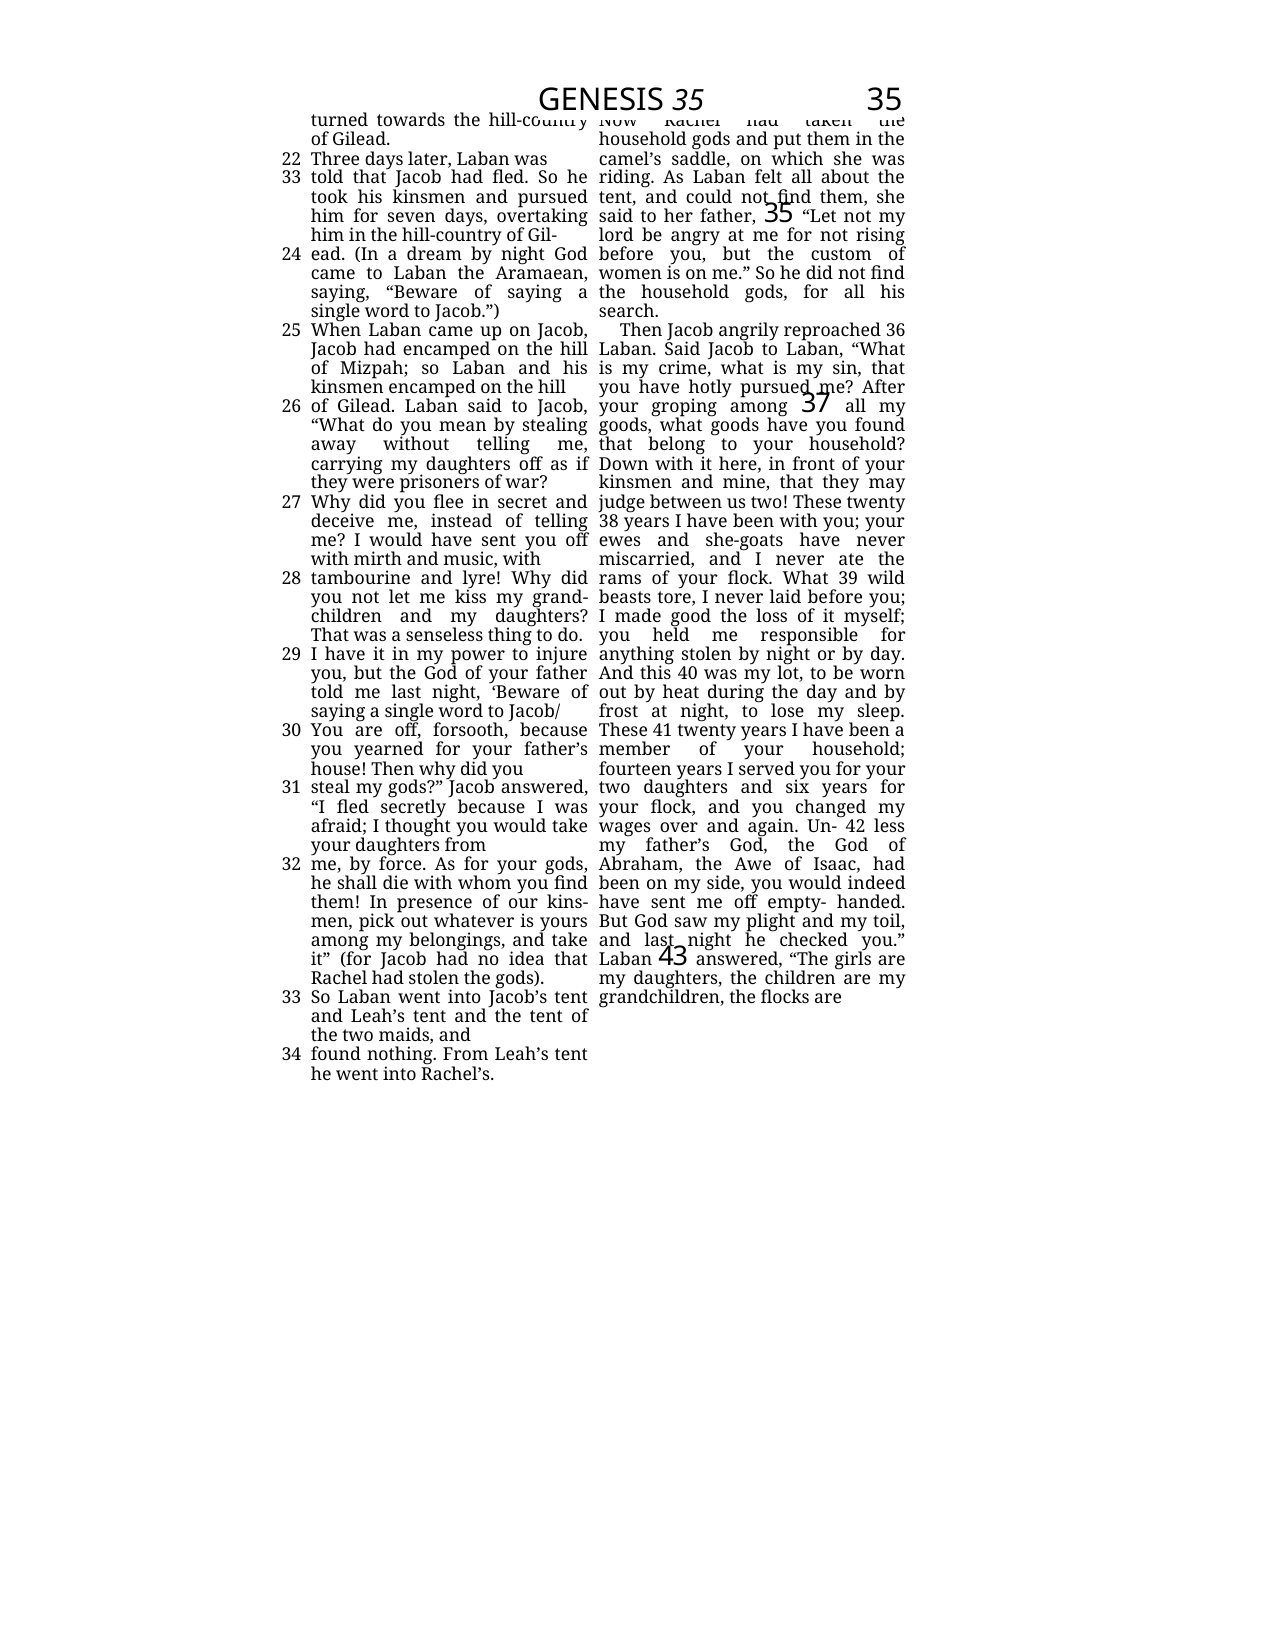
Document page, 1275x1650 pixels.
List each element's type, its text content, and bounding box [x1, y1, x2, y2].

list found nothing. From Leah’s tent he went into Rachel’s. [281, 1046, 588, 1084]
list So Laban went into Jacob’s tent and Leah’s tent and the tent of the two maids, and [281, 988, 588, 1046]
text turned towards the hill-country of Gilead. [311, 112, 588, 150]
list tambourine and lyre! Why did you not let me kiss my grand­children and my daughters? That was a senseless thing to do. [281, 569, 588, 645]
list Three days later, Laban was [281, 150, 588, 169]
list When Laban came up on Jacob, Jacob had encamped on the hill of Mizpah; so Laban and his kinsmen encamped on the hill [281, 321, 588, 397]
list of Gilead. Laban said to Jacob, “What do you mean by stealing away without telling me, carrying my daughters off as if they were prisoners of war? [281, 397, 588, 493]
list me, by force. As for your gods, he shall die with whom you find them! In presence of our kins­men, pick out whatever is yours among my belongings, and take it” (for Jacob had no idea that Rachel had stolen the gods). [281, 855, 588, 988]
list told that Jacob had fled. So he took his kinsmen and pursued him for seven days, overtaking him in the hill-country of Gil- [281, 169, 588, 245]
list You are off, forsooth, because you yearned for your father’s house! Then why did you [281, 722, 588, 779]
list ead. (In a dream by night God came to Laban the Ara­maean, saying, “Beware of saying a single word to Jacob.”) [281, 245, 588, 321]
list steal my gods?” Jacob an­swered, “I fled secretly because I was afraid; I thought you would take your daughters from [281, 779, 588, 855]
text Then Jacob angrily reproached 36 Laban. Said Jacob to Laban, “What is my crime, what is my sin, that you have hotly pursued me? After your groping among 37 all my goods, what goods have you found that belong to your household? Down with it here, in front of your kinsmen and mine, that they may judge be­tween us two! These twenty 38 years I have been with you; your ewes and she-goats have never miscarried, and I never ate the rams of your flock. What 39 wild beasts tore, I never laid be­fore you; I made good the loss of it myself; you held me re­sponsible for anything stolen by night or by day. And this 40 was my lot, to be worn out by heat during the day and by frost at night, to lose my sleep. These 41 twenty years I have been a member of your household; fourteen years I served you for your two daughters and six years for your flock, and you changed my wages over and again. Un- 42 less my father’s God, the God of Abraham, the Awe of Isaac, had been on my side, you would in­deed have sent me off empty- handed. But God saw my plight and my toil, and last night he checked you.” Laban 43 answered, “The girls are my daughters, the children are my grandchildren, the flocks are [599, 321, 906, 1007]
list Why did you flee in secret and deceive me, instead of telling me? I would have sent you off with mirth and music, with [281, 493, 588, 569]
list I have it in my power to injure you, but the God of your father told me last night, ‘Beware of saying a single word to Jacob/ [281, 645, 588, 722]
text Now Rachel had taken the household gods and put them in the camel’s saddle, on which she was riding. As Laban felt all about the tent, and could not find them, she said to her father, 35 “Let not my lord be angry at me for not rising before you, but the custom of women is on me.” So he did not find the household gods, for all his search. [599, 112, 906, 321]
